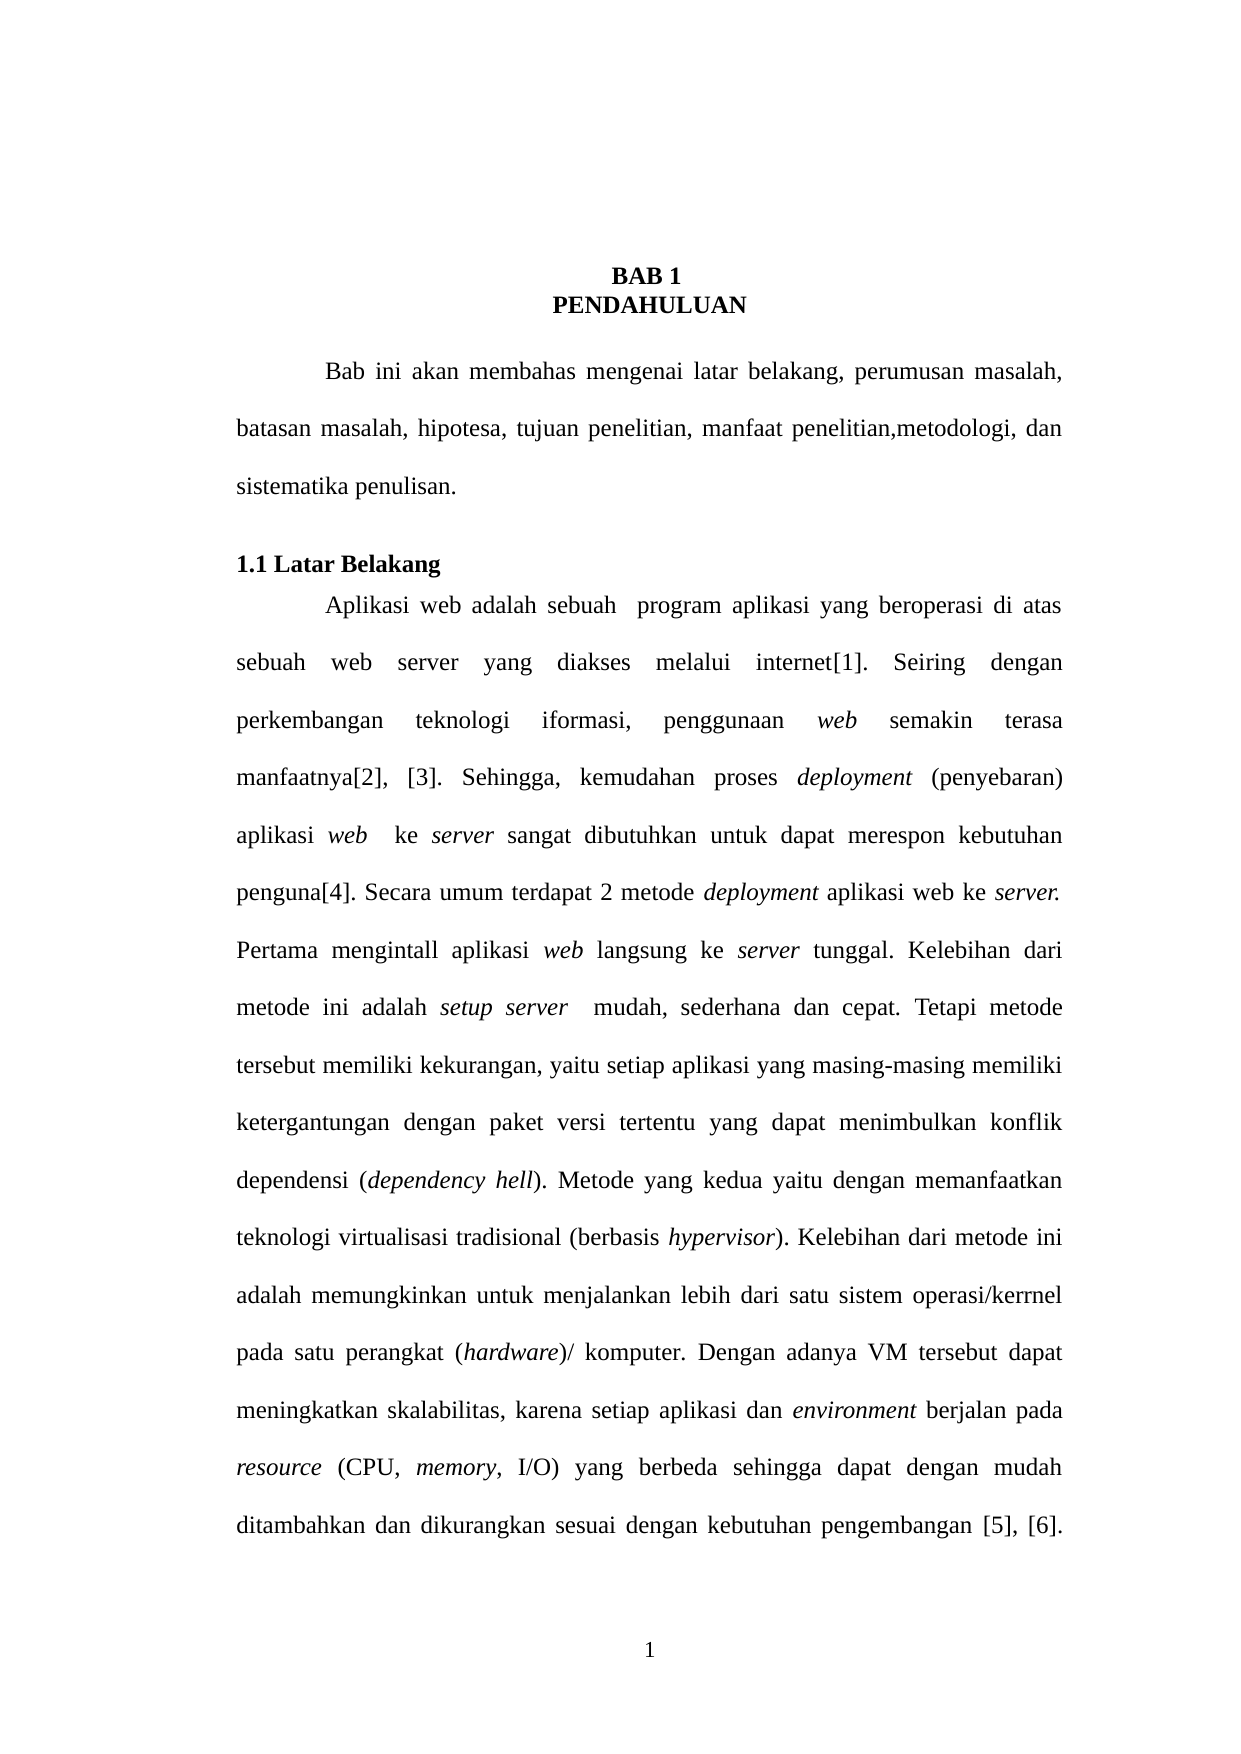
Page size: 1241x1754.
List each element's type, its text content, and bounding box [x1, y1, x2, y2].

text Aplikasi web adalah sebuah program aplikasi yang beroperasi di atas sebuah web server yang diakses melalui internet[1]. Seiring dengan perkembangan teknologi iformasi, penggunaan web semakin terasa manfaatnya[2], [3]. Sehingga, kemudahan proses deployment (penyebaran) aplikasi web ke server sangat dibutuhkan untuk dapat merespon kebutuhan penguna[4]. Secara umum terdapat 2 metode deployment aplikasi web ke server. Pertama mengintall aplikasi web langsung ke server tunggal. Kelebihan dari metode ini adalah setup server mudah, sederhana dan cepat. Tetapi metode tersebut memiliki kekurangan, yaitu setiap aplikasi yang masing-masing memiliki ketergantungan dengan paket versi tertentu yang dapat menimbulkan konflik dependensi (dependency hell). Metode yang kedua yaitu dengan memanfaatkan teknologi virtualisasi tradisional (berbasis hypervisor). Kelebihan dari metode ini adalah memungkinkan untuk menjalankan lebih dari satu sistem operasi/kerrnel pada satu perangkat (hardware)/ komputer. Dengan adanya VM tersebut dapat meningkatkan skalabilitas, karena setiap aplikasi dan environment berjalan pada resource (CPU, memory, I/O) yang berbeda sehingga dapat dengan mudah ditambahkan dan dikurangkan sesuai dengan kebutuhan pengembangan [5], [6]. [236, 590, 1063, 1539]
subtitle PENDAHULUAN [236, 261, 1063, 318]
text Bab ini akan membahas mengenai latar belakang, perumusan masalah, batasan masalah, hipotesa, tujuan penelitian, manfaat penelitian,metodologi, dan sistematika penulisan. [236, 356, 1063, 499]
subtitle Latar Belakang [236, 549, 1063, 578]
